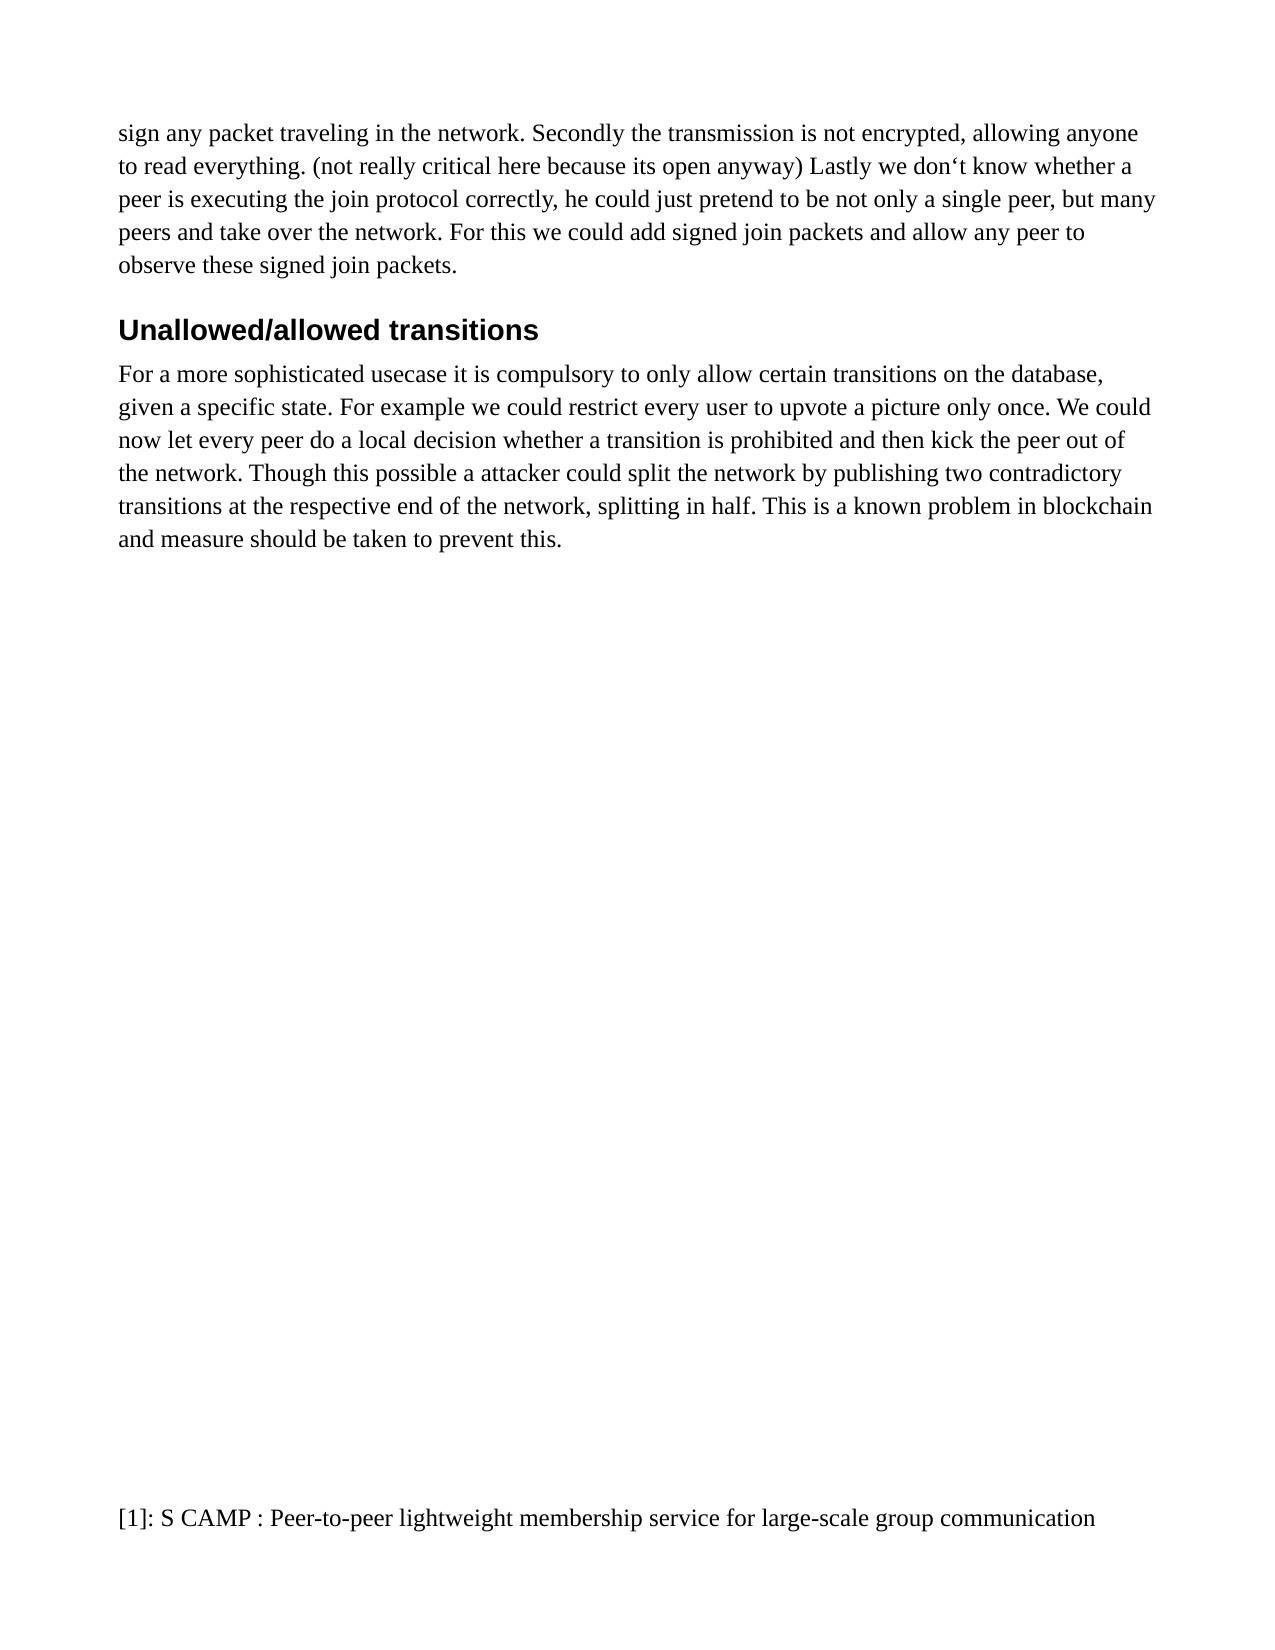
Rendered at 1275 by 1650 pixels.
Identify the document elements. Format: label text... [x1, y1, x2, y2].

text sign any packet traveling in the network. Secondly the transmission is not encrypted, allowing anyone to read everything. (not really critical here because its open anyway) Lastly we don‘t know whether a peer is executing the join protocol correctly, he could just pretend to be not only a single peer, but many peers and take over the network. For this we could add signed join packets and allow any peer to observe these signed join packets. [118, 118, 1157, 279]
subtitle Unallowed/allowed transitions [118, 312, 1157, 346]
text For a more sophisticated usecase it is compulsory to only allow certain transitions on the database, given a specific state. For example we could restrict every user to upvote a picture only once. We could now let every peer do a local decision whether a transition is prohibited and then kick the peer out of the network. Though this possible a attacker could split the network by publishing two contradictory transitions at the respective end of the network, splitting in half. This is a known problem in blockchain and measure should be taken to prevent this. [118, 359, 1157, 552]
